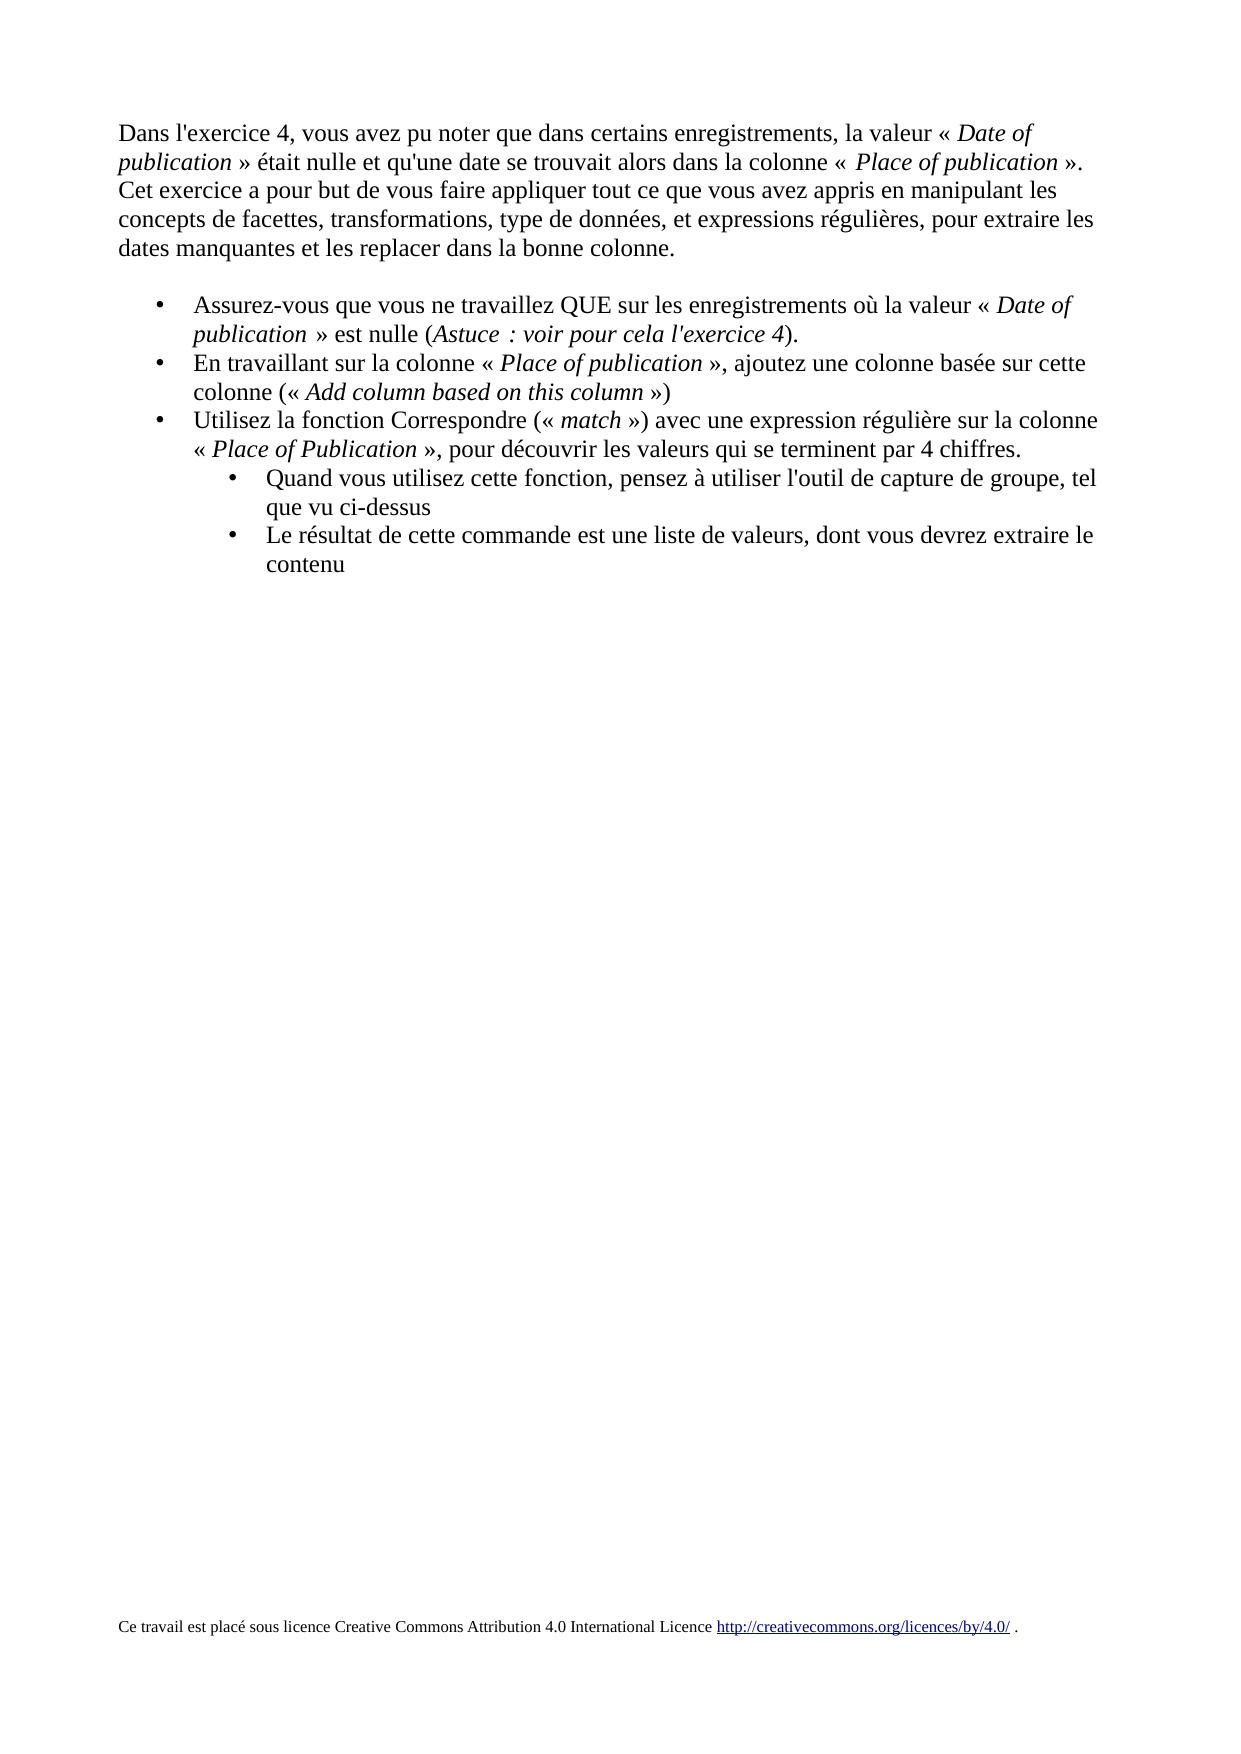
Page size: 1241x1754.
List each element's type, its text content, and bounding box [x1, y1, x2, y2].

list Utilisez la fonction Correspondre (« match ») avec une expression régulière sur la colonne « Place of Publication », pour découvrir les valeurs qui se terminent par 4 chiffres. [156, 406, 1122, 463]
text Dans l'exercice 4, vous avez pu noter que dans certains enregistrements, la valeur « Date of publication » était nulle et qu'une date se trouvait alors dans la colonne « Place of publication ». [118, 118, 1122, 176]
text Cet exercice a pour but de vous faire appliquer tout ce que vous avez appris en manipulant les concepts de facettes, transformations, type de données, et expressions régulières, pour extraire les dates manquantes et les replacer dans la bonne colonne. [118, 176, 1122, 262]
list Quand vous utilisez cette fonction, pensez à utiliser l'outil de capture de groupe, tel que vu ci-dessus [228, 463, 1122, 521]
list Le résultat de cette commande est une liste de valeurs, dont vous devrez extraire le contenu [228, 521, 1122, 578]
list En travaillant sur la colonne « Place of publication », ajoutez une colonne basée sur cette colonne (« Add column based on this column ») [156, 348, 1122, 406]
list Assurez-vous que vous ne travaillez QUE sur les enregistrements où la valeur « Date of publication » est nulle (Astuce : voir pour cela l'exercice 4). [156, 291, 1122, 348]
